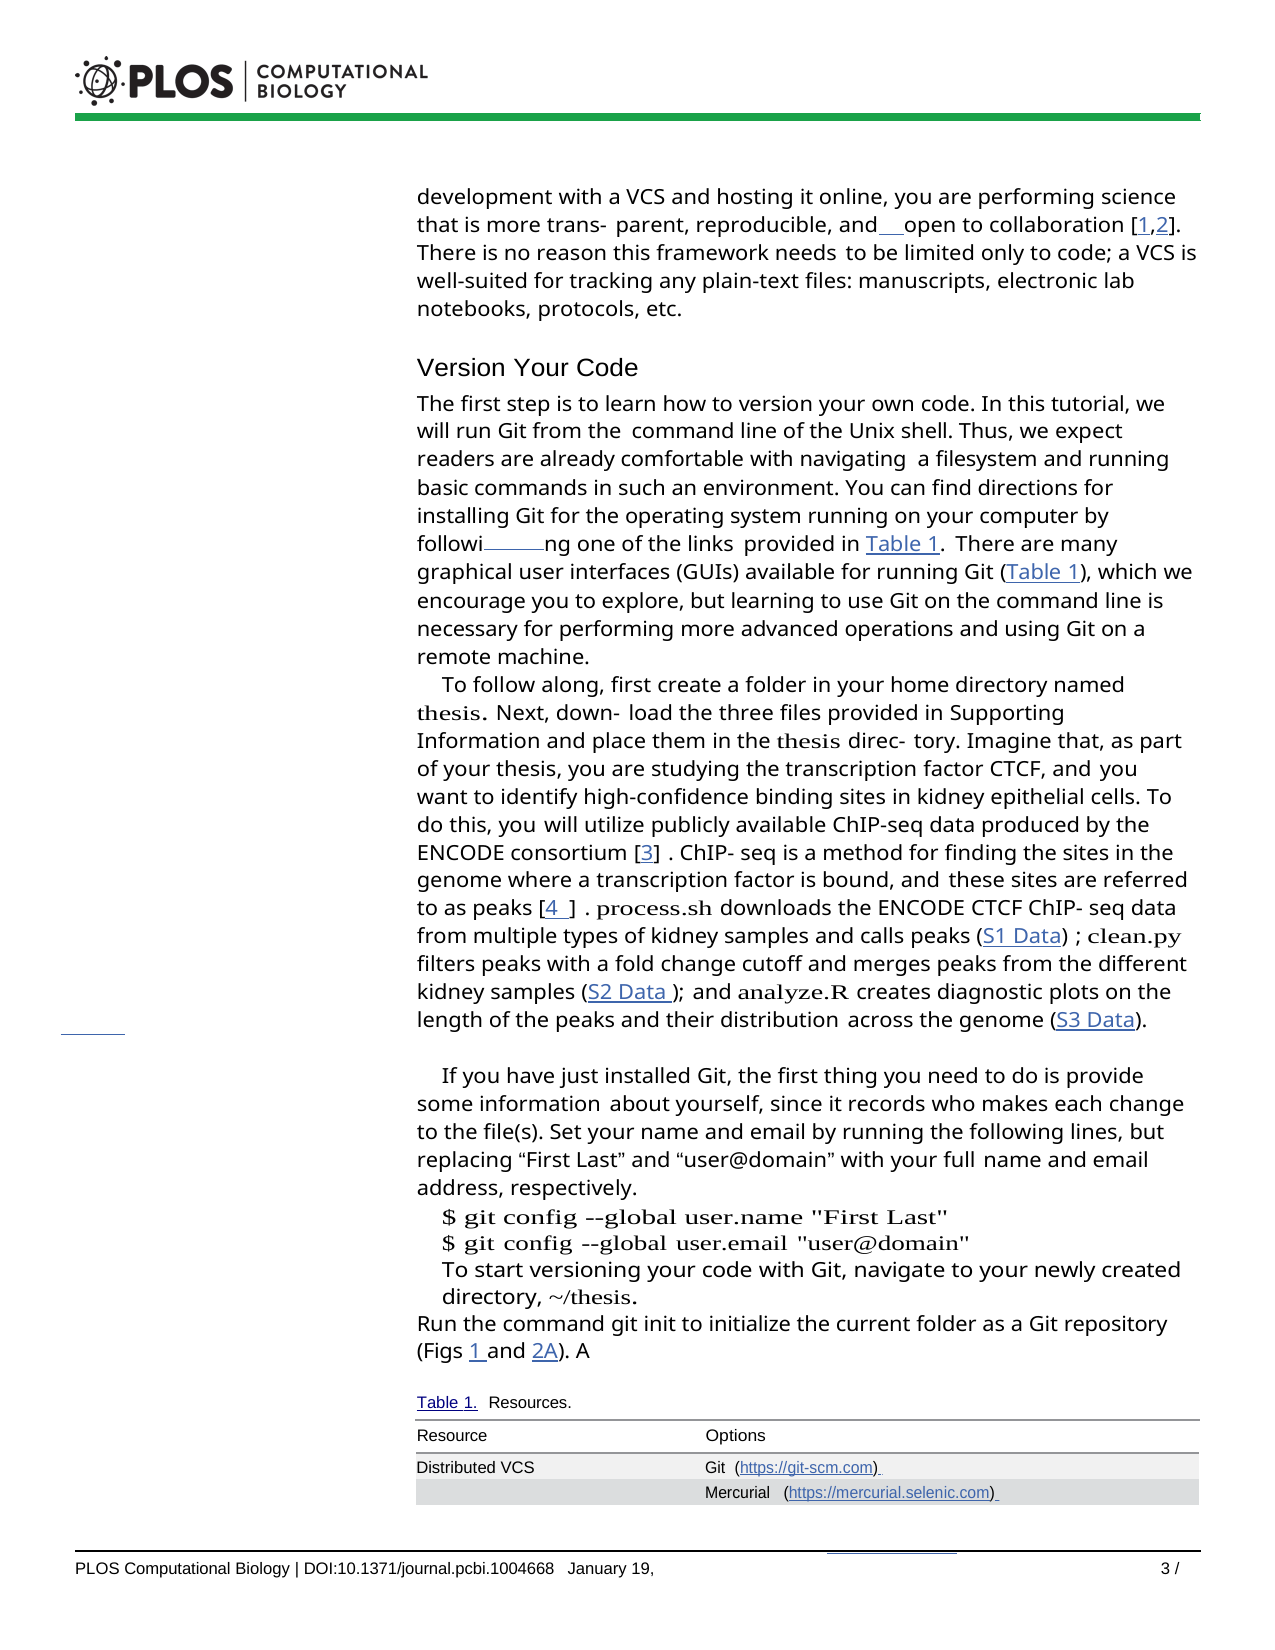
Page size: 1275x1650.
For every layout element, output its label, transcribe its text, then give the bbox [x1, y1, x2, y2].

subtitle Version Your Code [417, 353, 1214, 381]
text To start versioning your code with Git, navigate to your newly created directory, ~/thesis. [442, 1255, 1214, 1309]
text To follow along, first create a folder in your home directory named thesis. Next, down- load the three files provided in Supporting Information and place them in the thesis direc- tory. Imagine that, as part of your thesis, you are studying the transcription factor CTCF, and you want to identify high-confidence binding sites in kidney epithelial cells. To do this, you will utilize publicly available ChIP-seq data produced by the ENCODE consortium [3] . ChIP- seq is a method for finding the sites in the genome where a transcription factor is bound, and these sites are referred to as peaks [4 ] . process.sh downloads the ENCODE CTCF ChIP- seq data from multiple types of kidney samples and calls peaks (S1 Data) ; clean.py filters peaks with a fold change cutoff and merges peaks from the different kidney samples (S2 Data ); and analyze.R creates diagnostic plots on the length of the peaks and their distribution across the genome (S3 Data). [417, 671, 1193, 1033]
text Resource Options [417, 1426, 1214, 1445]
text If you have just installed Git, the first thing you need to do is provide some information about yourself, since it records who makes each change to the file(s). Set your name and email by running the following lines, but replacing “First Last” and “user@domain” with your full name and email address, respectively. [417, 1062, 1193, 1201]
table_cell Mercurial (https://mercurial.selenic.com) [416, 1479, 1199, 1505]
text $ git config --global user.email "user@domain" [442, 1232, 1214, 1255]
text The first step is to learn how to version your own code. In this tutorial, we will run Git from the command line of the Unix shell. Thus, we expect readers are already comfortable with navigating a filesystem and running basic commands in such an environment. You can find directions for installing Git for the operating system running on your computer by following one of the links provided in Table 1. There are many graphical user interfaces (GUIs) available for running Git (Table 1), which we encourage you to explore, but learning to use Git on the command line is necessary for performing more advanced operations and using Git on a remote machine. [417, 388, 1193, 671]
text Run the command git init to initialize the current folder as a Git repository (Figs 1 and 2A). A [417, 1309, 1214, 1364]
text $ git config --global user.name "First Last" [442, 1204, 1214, 1229]
text development with a VCS and hosting it online, you are performing science that is more trans- parent, reproducible, and open to collaboration [1,2]. There is no reason this framework needs to be limited only to code; a VCS is well-suited for tracking any plain-text files: manuscripts, electronic lab notebooks, protocols, etc. [417, 182, 1201, 323]
text Table 1. Resources. [417, 1393, 1214, 1412]
table_header Distributed VCS Git (https://git-scm.com) [416, 1454, 1199, 1479]
